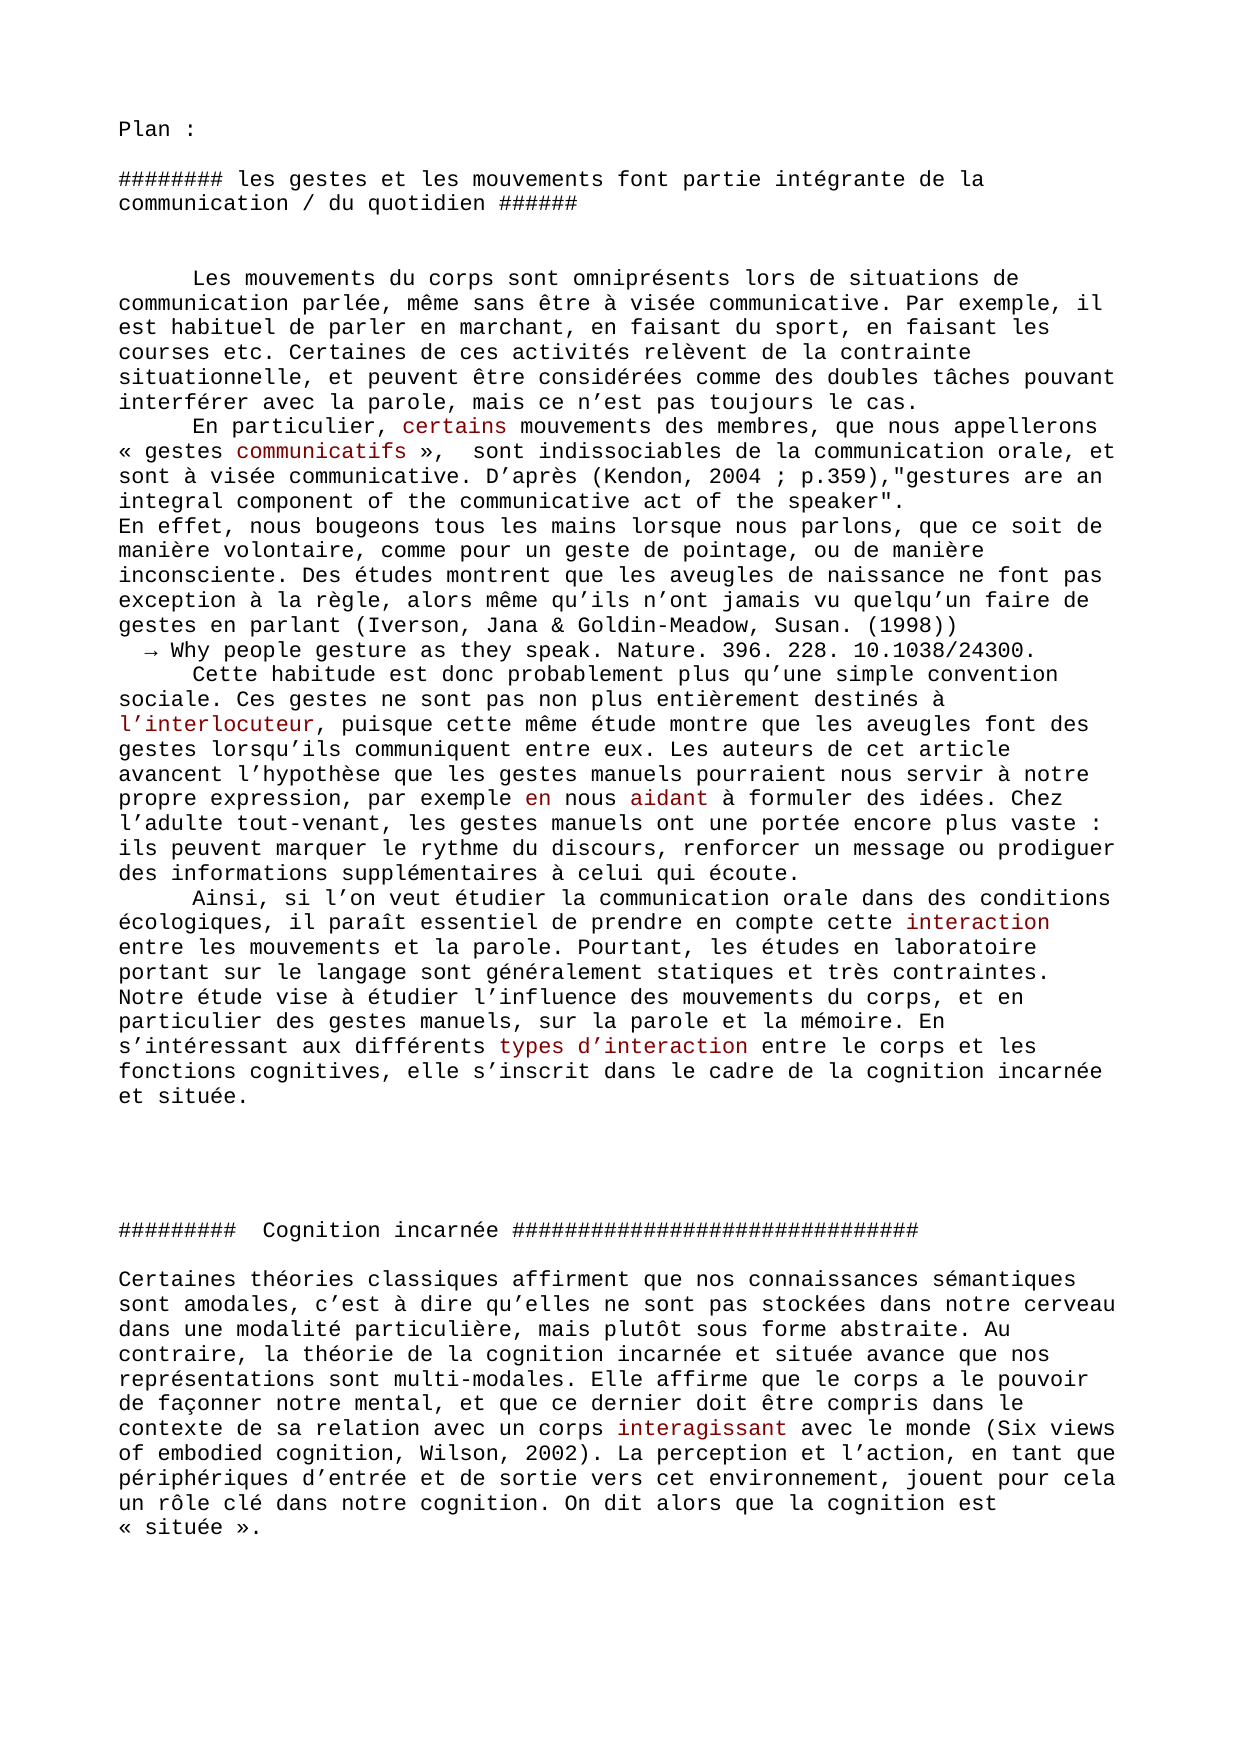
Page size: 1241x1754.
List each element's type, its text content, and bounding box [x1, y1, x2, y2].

text Certaines théories classiques affirment que nos connaissances sémantiques sont amodales, c’est à dire qu’elles ne sont pas stockées dans notre cerveau dans une modalité particulière, mais plutôt sous forme abstraite. Au contraire, la théorie de la cognition incarnée et située avance que nos représentations sont multi-modales. Elle affirme que le corps a le pouvoir de façonner notre mental, et que ce dernier doit être compris dans le contexte de sa relation avec un corps interagissant avec le monde (Six views of embodied cognition, Wilson, 2002). La perception et l’action, en tant que périphériques d’entrée et de sortie vers cet environnement, jouent pour cela un rôle clé dans notre cognition. On dit alors que la cognition est « située ». [118, 1268, 1122, 1541]
text En particulier, certains mouvements des membres, que nous appellerons « gestes communicatifs », sont indissociables de la communication orale, et sont à visée communicative. D’après (Kendon, 2004 ; p.359),"gestures are an integral component of the communicative act of the speaker". [118, 416, 1122, 515]
text ######### Cognition incarnée ############################### [118, 1219, 1122, 1244]
text Notre étude vise à étudier l’influence des mouvements du corps, et en particulier des gestes manuels, sur la parole et la mémoire. En s’intéressant aux différents types d’interaction entre le corps et les fonctions cognitives, elle s’inscrit dans le cadre de la cognition incarnée et située. [118, 986, 1122, 1110]
text Les mouvements du corps sont omniprésents lors de situations de communication parlée, même sans être à visée communicative. Par exemple, il est habituel de parler en marchant, en faisant du sport, en faisant les courses etc. Certaines de ces activités relèvent de la contrainte situationnelle, et peuvent être considérées comme des doubles tâches pouvant interférer avec la parole, mais ce n’est pas toujours le cas. [118, 267, 1122, 416]
text → Why people gesture as they speak. Nature. 396. 228. 10.1038/24300. [118, 639, 1122, 663]
text Cette habitude est donc probablement plus qu’une simple convention sociale. Ces gestes ne sont pas non plus entièrement destinés à l’interlocuteur, puisque cette même étude montre que les aveugles font des gestes lorsqu’ils communiquent entre eux. Les auteurs de cet article avancent l’hypothèse que les gestes manuels pourraient nous servir à notre propre expression, par exemple en nous aidant à formuler des idées. Chez l’adulte tout-venant, les gestes manuels ont une portée encore plus vaste : ils peuvent marquer le rythme du discours, renforcer un message ou prodiguer des informations supplémentaires à celui qui écoute. [118, 663, 1122, 887]
text En effet, nous bougeons tous les mains lorsque nous parlons, que ce soit de manière volontaire, comme pour un geste de pointage, ou de manière inconsciente. Des études montrent que les aveugles de naissance ne font pas exception à la règle, alors même qu’ils n’ont jamais vu quelqu’un faire de gestes en parlant (Iverson, Jana & Goldin-Meadow, Susan. (1998)) [118, 515, 1122, 639]
text ######## les gestes et les mouvements font partie intégrante de la communication / du quotidien ###### [118, 168, 1122, 217]
text Ainsi, si l’on veut étudier la communication orale dans des conditions écologiques, il paraît essentiel de prendre en compte cette interaction entre les mouvements et la parole. Pourtant, les études en laboratoire portant sur le langage sont généralement statiques et très contraintes. [118, 887, 1122, 986]
text Plan : [118, 118, 1122, 143]
